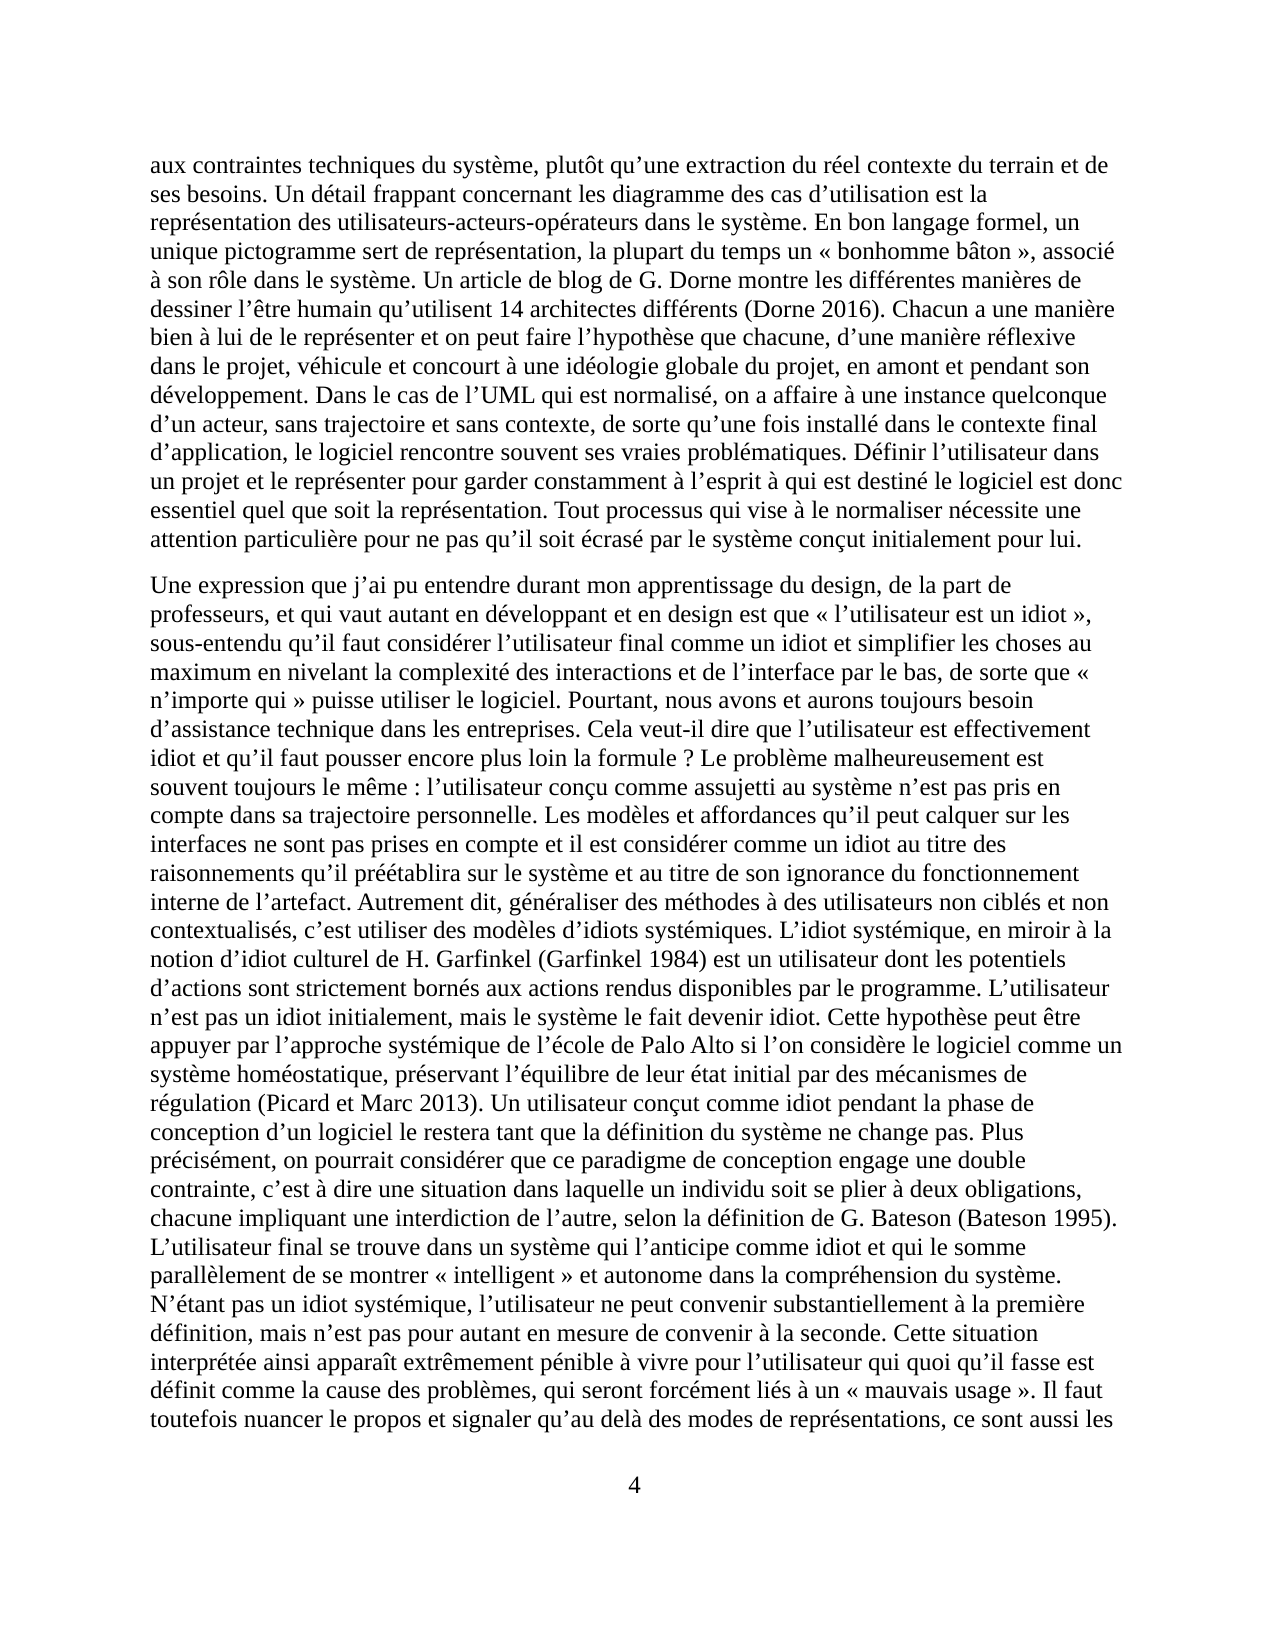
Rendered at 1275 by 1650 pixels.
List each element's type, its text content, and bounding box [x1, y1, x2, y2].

text Une expression que j’ai pu entendre durant mon apprentissage du design, de la part de professeurs, et qui vaut autant en développant et en design est que « l’utilisateur est un idiot », sous-entendu qu’il faut considérer l’utilisateur final comme un idiot et simplifier les choses au maximum en nivelant la complexité des interactions et de l’interface par le bas, de sorte que « n’importe qui » puisse utiliser le logiciel. Pourtant, nous avons et aurons toujours besoin d’assistance technique dans les entreprises. Cela veut-il dire que l’utilisateur est effectivement idiot et qu’il faut pousser encore plus loin la formule ? Le problème malheureusement est souvent toujours le même : l’utilisateur conçu comme assujetti au système n’est pas pris en compte dans sa trajectoire personnelle. Les modèles et affordances qu’il peut calquer sur les interfaces ne sont pas prises en compte et il est considérer comme un idiot au titre des raisonnements qu’il préétablira sur le système et au titre de son ignorance du fonctionnement interne de l’artefact. Autrement dit, généraliser des méthodes à des utilisateurs non ciblés et non contextualisés, c’est utiliser des modèles d’idiots systémiques. L’idiot systémique, en miroir à la notion d’idiot culturel de H. Garfinkel (Garfinkel 1984) est un utilisateur dont les potentiels d’actions sont strictement bornés aux actions rendus disponibles par le programme. L’utilisateur n’est pas un idiot initialement, mais le système le fait devenir idiot. Cette hypothèse peut être appuyer par l’approche systémique de l’école de Palo Alto si l’on considère le logiciel comme un système homéostatique, préservant l’équilibre de leur état initial par des mécanismes de régulation (Picard et Marc 2013). Un utilisateur conçut comme idiot pendant la phase de conception d’un logiciel le restera tant que la définition du système ne change pas. Plus précisément, on pourrait considérer que ce paradigme de conception engage une double contrainte, c’est à dire une situation dans laquelle un individu soit se plier à deux obligations, chacune impliquant une interdiction de l’autre, selon la définition de G. Bateson (Bateson 1995). L’utilisateur final se trouve dans un système qui l’anticipe comme idiot et qui le somme parallèlement de se montrer « intelligent » et autonome dans la compréhension du système. N’étant pas un idiot systémique, l’utilisateur ne peut convenir substantiellement à la première définition, mais n’est pas pour autant en mesure de convenir à la seconde. Cette situation interprétée ainsi apparaît extrêmement pénible à vivre pour l’utilisateur qui quoi qu’il fasse est définit comme la cause des problèmes, qui seront forcément liés à un « mauvais usage ». Il faut toutefois nuancer le propos et signaler qu’au delà des modes de représentations, ce sont aussi les [150, 570, 1125, 1433]
text aux contraintes techniques du système, plutôt qu’une extraction du réel contexte du terrain et de ses besoins. Un détail frappant concernant les diagramme des cas d’utilisation est la représentation des utilisateurs-acteurs-opérateurs dans le système. En bon langage formel, un unique pictogramme sert de représentation, la plupart du temps un « bonhomme bâton », associé à son rôle dans le système. Un article de blog de G. Dorne montre les différentes manières de dessiner l’être humain qu’utilisent 14 architectes différents (Dorne 2016). Chacun a une manière bien à lui de le représenter et on peut faire l’hypothèse que chacune, d’une manière réflexive dans le projet, véhicule et concourt à une idéologie globale du projet, en amont et pendant son développement. Dans le cas de l’UML qui est normalisé, on a affaire à une instance quelconque d’un acteur, sans trajectoire et sans contexte, de sorte qu’une fois installé dans le contexte final d’application, le logiciel rencontre souvent ses vraies problématiques. Définir l’utilisateur dans un projet et le représenter pour garder constamment à l’esprit à qui est destiné le logiciel est donc essentiel quel que soit la représentation. Tout processus qui vise à le normaliser nécessite une attention particulière pour ne pas qu’il soit écrasé par le système conçut initialement pour lui. [150, 150, 1125, 552]
